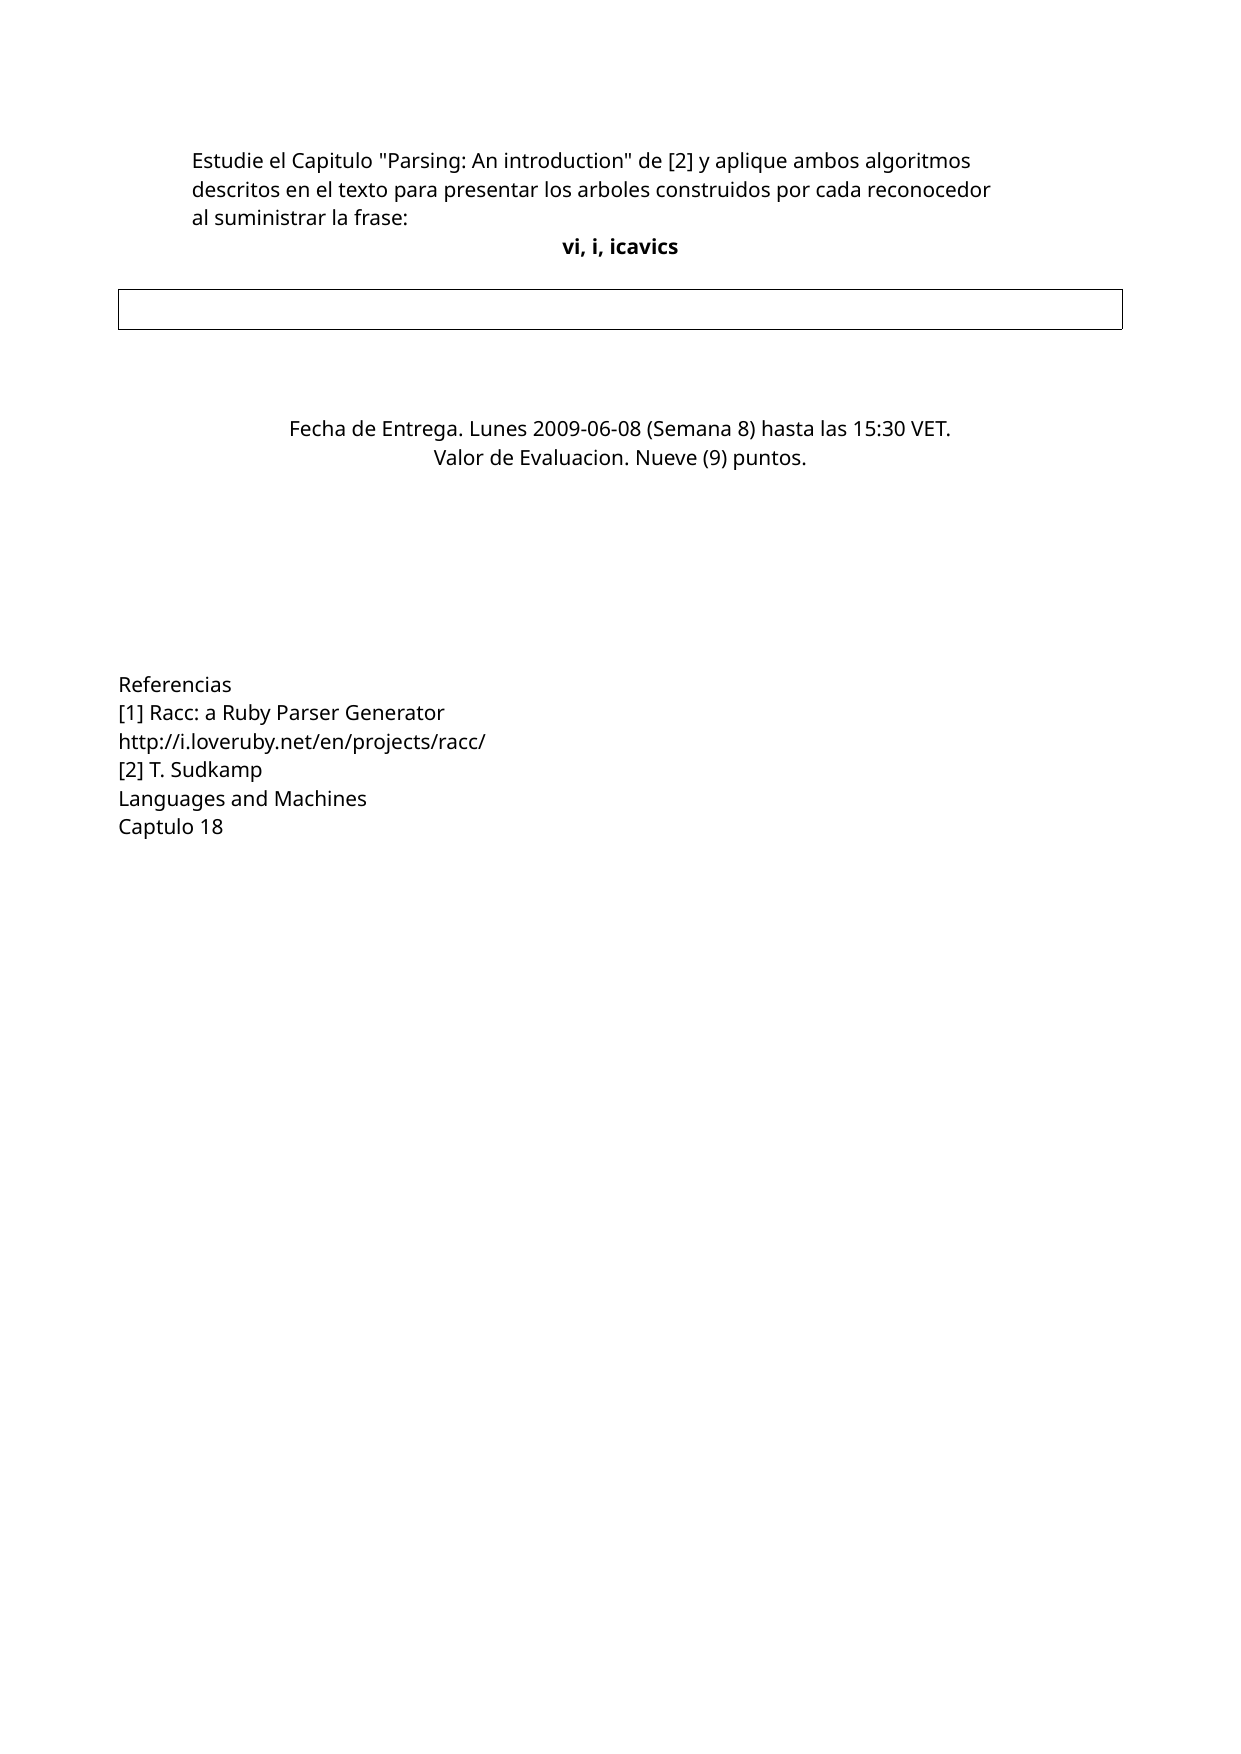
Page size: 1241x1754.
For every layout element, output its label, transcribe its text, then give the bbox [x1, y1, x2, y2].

text Languages and Machines [118, 784, 1122, 812]
text Captulo 18 [118, 812, 1122, 841]
text Referencias [118, 670, 1122, 698]
text Estudie el Capitulo "Parsing: An introduction" de [2] y aplique ambos algoritmos [192, 147, 1122, 175]
text [2] T. Sudkamp [118, 755, 1122, 784]
text http://i.loveruby.net/en/projects/racc/ [118, 727, 1122, 755]
table_header [119, 290, 1122, 329]
text vi, i, icavics [118, 232, 1122, 260]
text Fecha de Entrega. Lunes 2009-06-08 (Semana 8) hasta las 15:30 VET. [118, 414, 1122, 443]
text descritos en el texto para presentar los arboles construidos por cada reconocedor [192, 175, 1122, 203]
text al suministrar la frase: [192, 203, 1122, 232]
text [1] Racc: a Ruby Parser Generator [118, 698, 1122, 727]
text Valor de Evaluacion. Nueve (9) puntos. [118, 443, 1122, 471]
